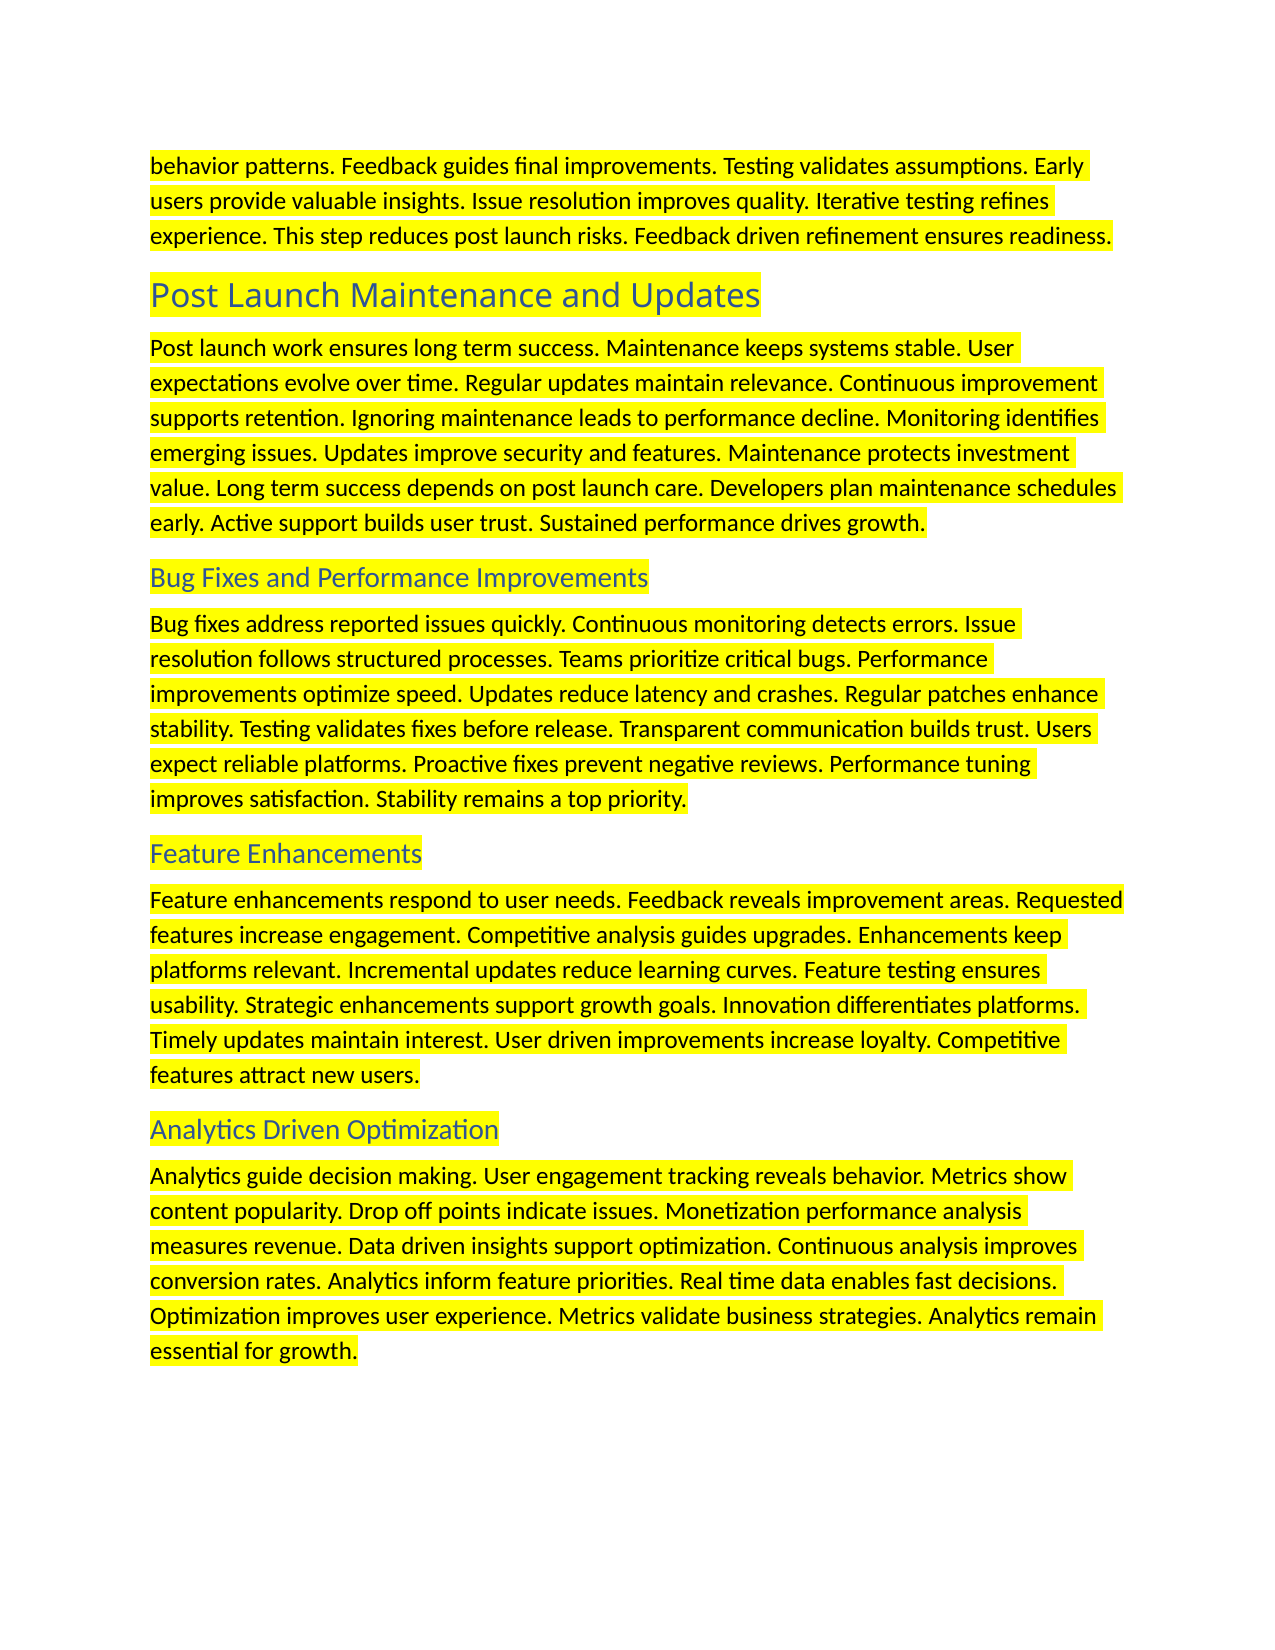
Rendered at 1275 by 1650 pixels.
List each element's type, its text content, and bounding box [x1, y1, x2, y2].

subtitle Bug Fixes and Performance Improvements [150, 559, 1125, 594]
text Analytics guide decision making. User engagement tracking reveals behavior. Metrics show content popularity. Drop off points indicate issues. Monetization performance analysis measures revenue. Data driven insights support optimization. Continuous analysis improves conversion rates. Analytics inform feature priorities. Real time data enables fast decisions. Optimization improves user experience. Metrics validate business strategies. Analytics remain essential for growth. [150, 1160, 1125, 1366]
subtitle Feature Enhancements [150, 835, 1125, 870]
text behavior patterns. Feedback guides final improvements. Testing validates assumptions. Early users provide valuable insights. Issue resolution improves quality. Iterative testing refines experience. This step reduces post launch risks. Feedback driven refinement ensures readiness. [150, 150, 1125, 251]
text Bug fixes address reported issues quickly. Continuous monitoring detects errors. Issue resolution follows structured processes. Teams prioritize critical bugs. Performance improvements optimize speed. Updates reduce latency and crashes. Regular patches enhance stability. Testing validates fixes before release. Transparent communication builds trust. Users expect reliable platforms. Proactive fixes prevent negative reviews. Performance tuning improves satisfaction. Stability remains a top priority. [150, 608, 1125, 814]
text Post launch work ensures long term success. Maintenance keeps systems stable. User expectations evolve over time. Regular updates maintain relevance. Continuous improvement supports retention. Ignoring maintenance leads to performance decline. Monitoring identifies emerging issues. Updates improve security and features. Maintenance protects investment value. Long term success depends on post launch care. Developers plan maintenance schedules early. Active support builds user trust. Sustained performance drives growth. [150, 332, 1125, 538]
text Feature enhancements respond to user needs. Feedback reveals improvement areas. Requested features increase engagement. Competitive analysis guides upgrades. Enhancements keep platforms relevant. Incremental updates reduce learning curves. Feature testing ensures usability. Strategic enhancements support growth goals. Innovation differentiates platforms. Timely updates maintain interest. User driven improvements increase loyalty. Competitive features attract new users. [150, 884, 1125, 1089]
subtitle Analytics Driven Optimization [150, 1111, 1125, 1146]
subtitle Post Launch Maintenance and Updates [150, 272, 1125, 317]
